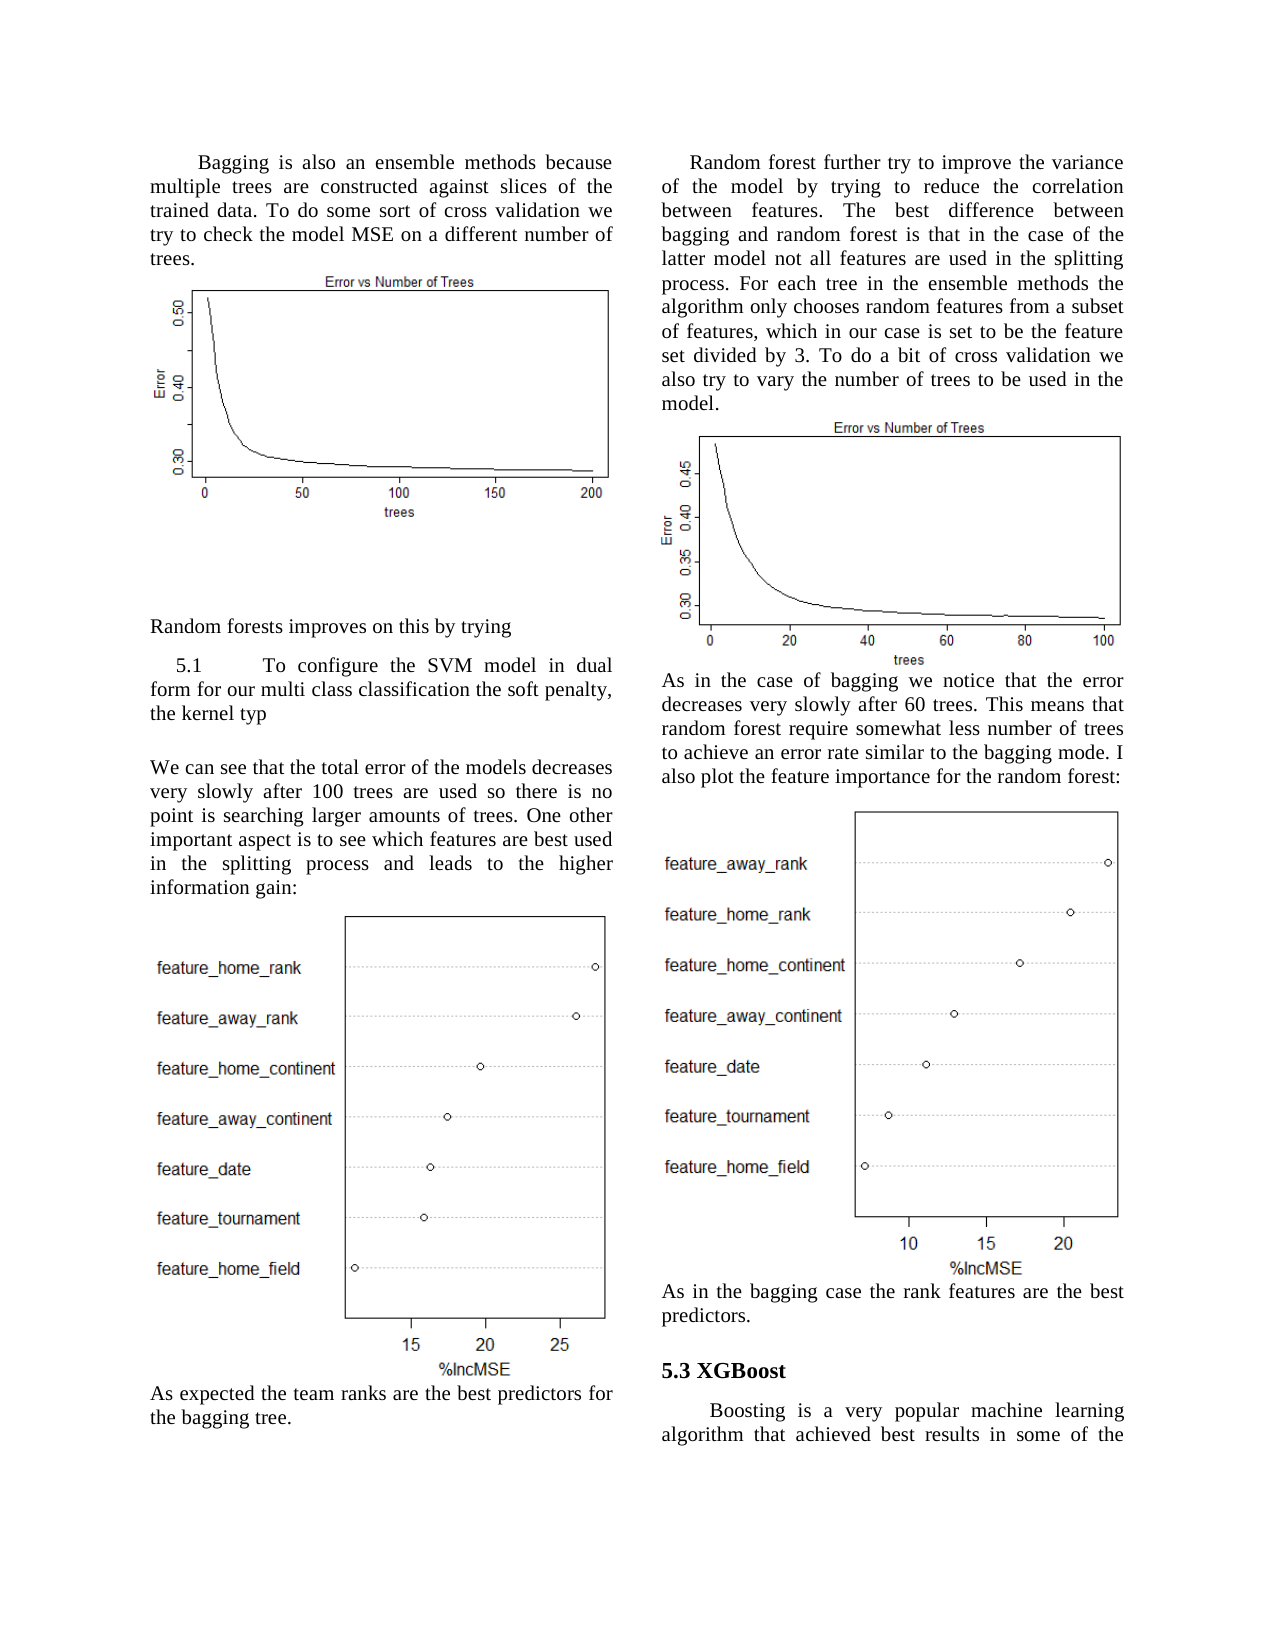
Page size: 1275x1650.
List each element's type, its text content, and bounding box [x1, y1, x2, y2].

text As in the bagging case the rank features are the best predictors. [661, 818, 1125, 1327]
text We can see that the total error of the models decreases very slowly after 100 trees are used so there is no point is searching larger amounts of trees. One other important aspect is to see which features are best used in the splitting process and leads to the higher information gain: [150, 755, 613, 899]
list Random forests improves on this by trying [150, 613, 613, 637]
text 5.3 XGBoost [661, 1357, 1125, 1383]
list Bagging is also an ensemble methods because multiple trees are constructed against slices of the trained data. To do some sort of cross validation we try to check the model MSE on a different number of trees. [150, 150, 613, 270]
text As expected the team ranks are the best predictors for the bagging tree. [150, 1381, 613, 1429]
text Random forest further try to improve the variance of the model by trying to reduce the correlation between features. The best difference between bagging and random forest is that in the case of the latter model not all features are used in the splitting process. For each tree in the ensemble methods the algorithm only chooses random features from a subset of features, which in our case is set to be the feature set divided by 3. To do a bit of cross validation we also try to vary the number of trees to be used in the model. [661, 150, 1125, 415]
text Boosting is a very popular machine learning algorithm that achieved best results in some of the [661, 1398, 1125, 1446]
text As in the case of bagging we notice that the error decreases very slowly after 60 trees. This means that random forest require somewhat less number of trees to achieve an error rate similar to the bagging mode. I also plot the feature importance for the random forest: [661, 668, 1125, 788]
list To configure the SVM model in dual form for our multi class classification the soft penalty, the kernel typ [150, 652, 613, 725]
